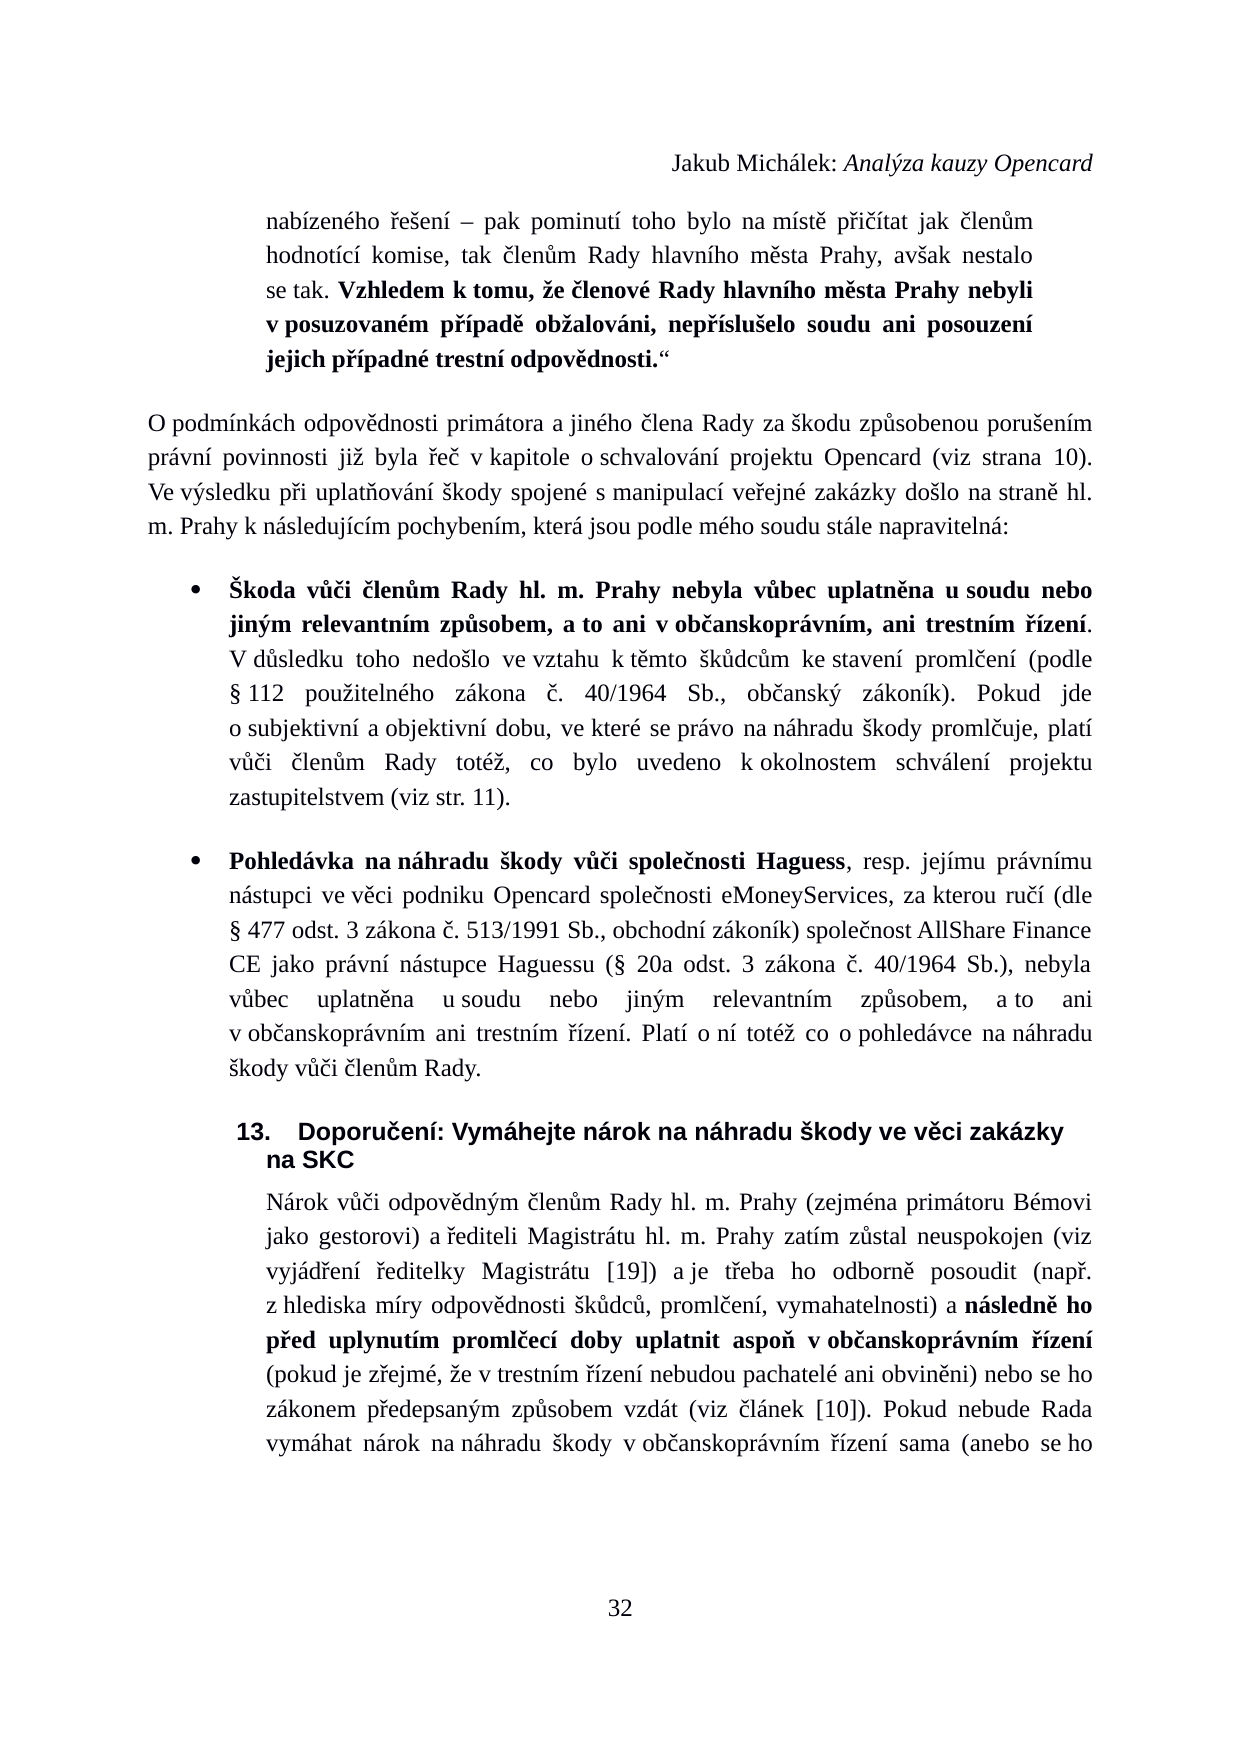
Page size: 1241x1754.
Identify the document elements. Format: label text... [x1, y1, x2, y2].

text O podmínkách odpovědnosti primátora a jiného člena Rady za škodu způsobenou porušením právní povinnosti již byla řeč v kapitole o schvalování projektu Opencard (viz strana 10). Ve výsledku při uplatňování škody spojené s manipulací veřejné zakázky došlo na straně hl. m. Prahy k následujícím pochybením, která jsou podle mého soudu stále napravitelná: [148, 408, 1093, 540]
text nabízeného řešení – pak pominutí toho bylo na místě přičítat jak členům hodnotící komise, tak členům Rady hlavního města Prahy, avšak nestalo se tak. Vzhledem k tomu, že členové Rady hlavního města Prahy nebyli v posuzovaném případě obžalováni, nepříslušelo soudu ani posouzení jejich případné trestní odpovědnosti.“ [266, 206, 1033, 372]
list Pohledávka na náhradu škody vůči společnosti Haguess, resp. jejímu právnímu nástupci ve věci podniku Opencard společnosti eMoneyServices, za kterou ručí (dle § 477 odst. 3 zákona č. 513/1991 Sb., obchodní zákoník) společnost AllShare Finance CE jako právní nástupce Haguessu (§ 20a odst. 3 zákona č. 40/1964 Sb.), nebyla vůbec uplatněna u soudu nebo jiným relevantním způsobem, a to ani v občanskoprávním ani trestním řízení. Platí o ní totéž co o pohledávce na náhradu škody vůči členům Rady. [191, 846, 1093, 1082]
text Nárok vůči odpovědným členům Rady hl. m. Prahy (zejména primátoru Bémovi jako gestorovi) a řediteli Magistrátu hl. m. Prahy zatím zůstal neuspokojen (viz vyjádření ředitelky Magistrátu [19]) a je třeba ho odborně posoudit (např. z hlediska míry odpovědnosti škůdců, promlčení, vymahatelnosti) a následně ho před uplynutím promlčecí doby uplatnit aspoň v občanskoprávním řízení (pokud je zřejmé, že v trestním řízení nebudou pachatelé ani obviněni) nebo se ho zákonem předepsaným způsobem vzdát (viz článek [10]). Pokud nebude Rada vymáhat nárok na náhradu škody v občanskoprávním řízení sama (anebo se ho [266, 1187, 1093, 1457]
list Doporučení: Vymáhejte nárok na náhradu škody ve věci zakázky na SKC [236, 1117, 1093, 1174]
list Škoda vůči členům Rady hl. m. Prahy nebyla vůbec uplatněna u soudu nebo jiným relevantním způsobem, a to ani v občanskoprávním, ani trestním řízení. V důsledku toho nedošlo ve vztahu k těmto škůdcům ke stavení promlčení (podle § 112 použitelného zákona č. 40/1964 Sb., občanský zákoník). Pokud jde o subjektivní a objektivní dobu, ve které se právo na náhradu škody promlčuje, platí vůči členům Rady totéž, co bylo uvedeno k okolnostem schválení projektu zastupitelstvem (viz str. 11). [191, 575, 1093, 811]
